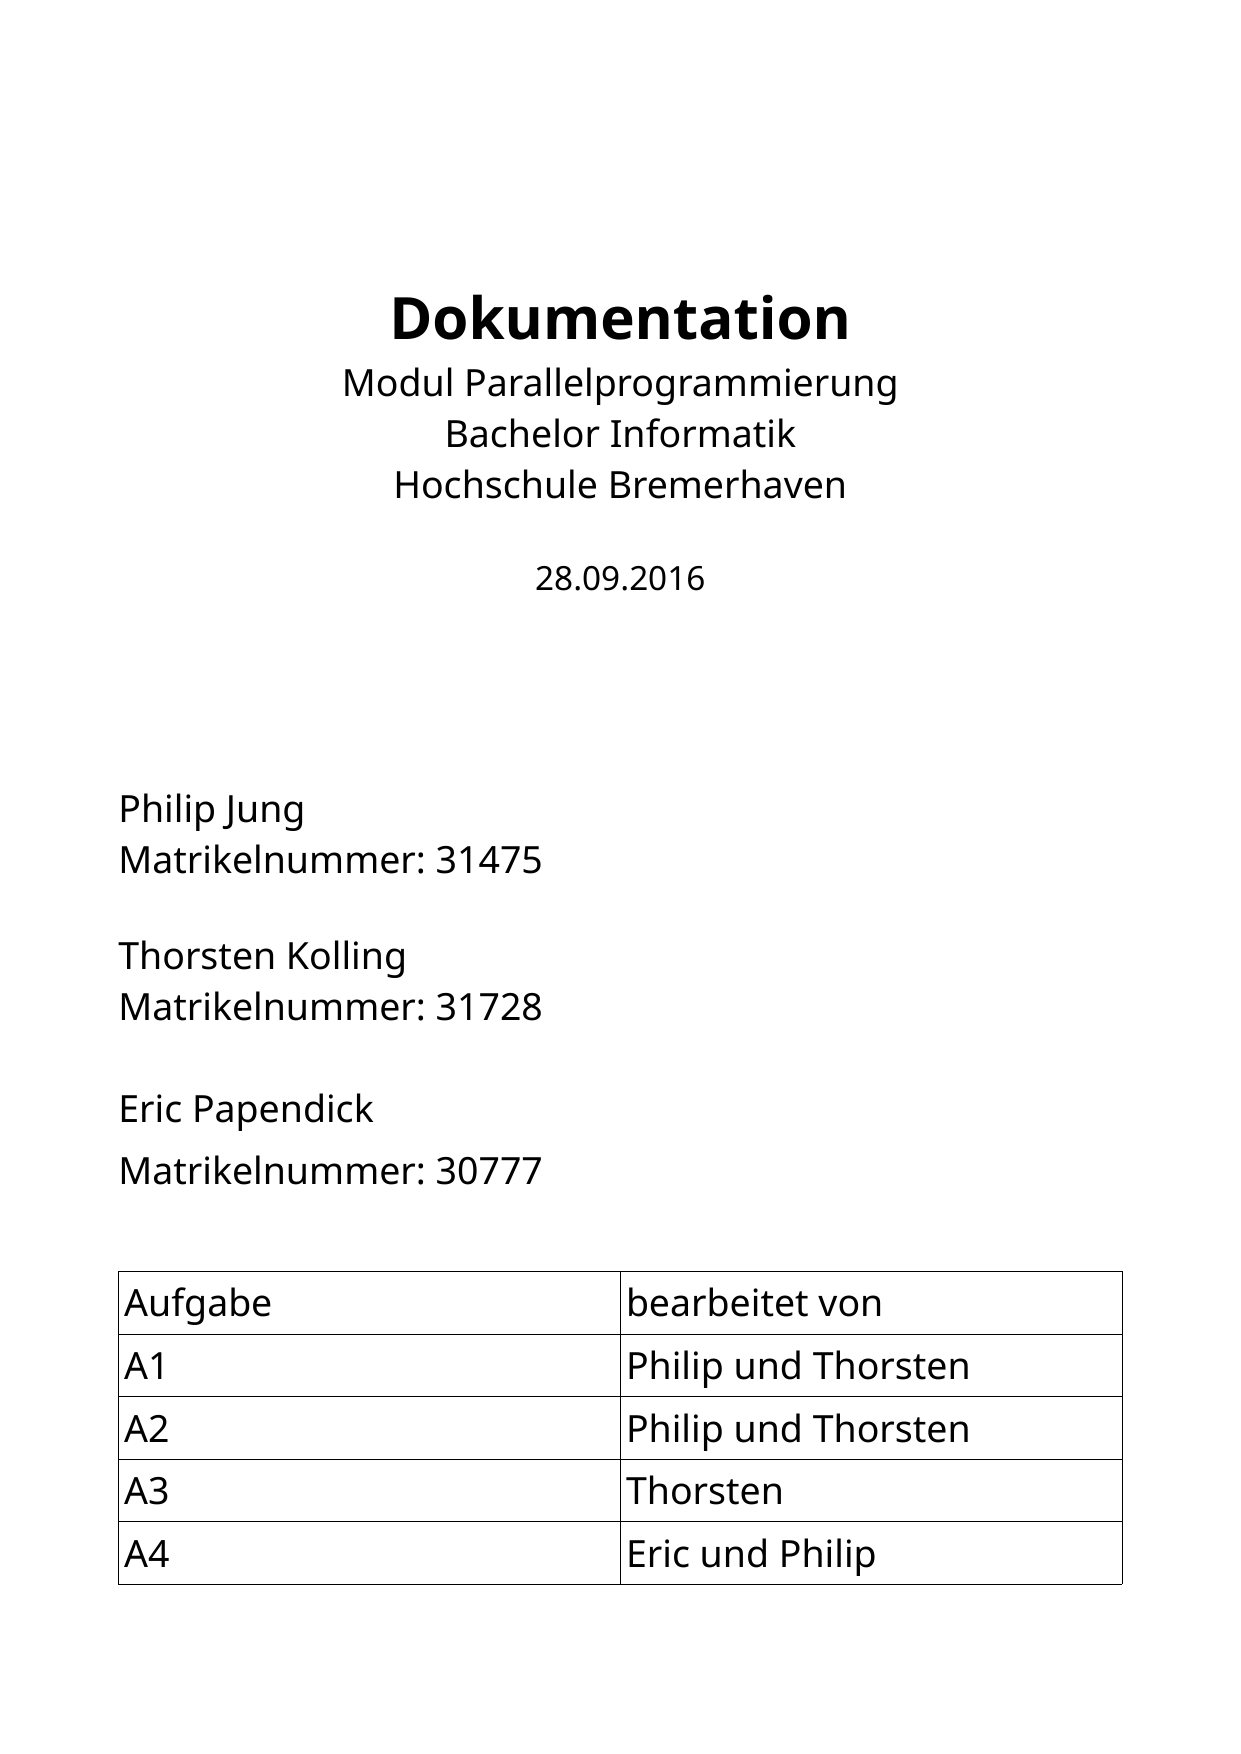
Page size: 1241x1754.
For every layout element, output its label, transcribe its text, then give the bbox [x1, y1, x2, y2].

text Eric Papendick Matrikelnummer: 30777 [118, 1083, 1122, 1195]
text Matrikelnummer: 31475 [118, 833, 1122, 884]
text Matrikelnummer: 31728 [118, 981, 1122, 1032]
text Dokumentation [118, 277, 1122, 357]
table_cell Philip und Thorsten [621, 1335, 1122, 1396]
table_cell A1 [119, 1335, 620, 1396]
text 28.09.2016 [118, 555, 1122, 601]
table_cell A4 [119, 1522, 620, 1584]
table_cell Eric und Philip [621, 1522, 1122, 1584]
text Philip Jung [118, 782, 1122, 833]
text Modul Parallelprogrammierung [118, 357, 1122, 408]
text Bachelor Informatik [118, 408, 1122, 459]
text Hochschule Bremerhaven [118, 459, 1122, 510]
table_cell A2 [119, 1397, 620, 1459]
table_cell Thorsten [621, 1460, 1122, 1521]
table_header bearbeitet von [621, 1272, 1122, 1333]
table_cell A3 [119, 1460, 620, 1521]
table_cell Philip und Thorsten [621, 1397, 1122, 1459]
table_header Aufgabe [119, 1272, 620, 1333]
text Thorsten Kolling [118, 930, 1122, 981]
